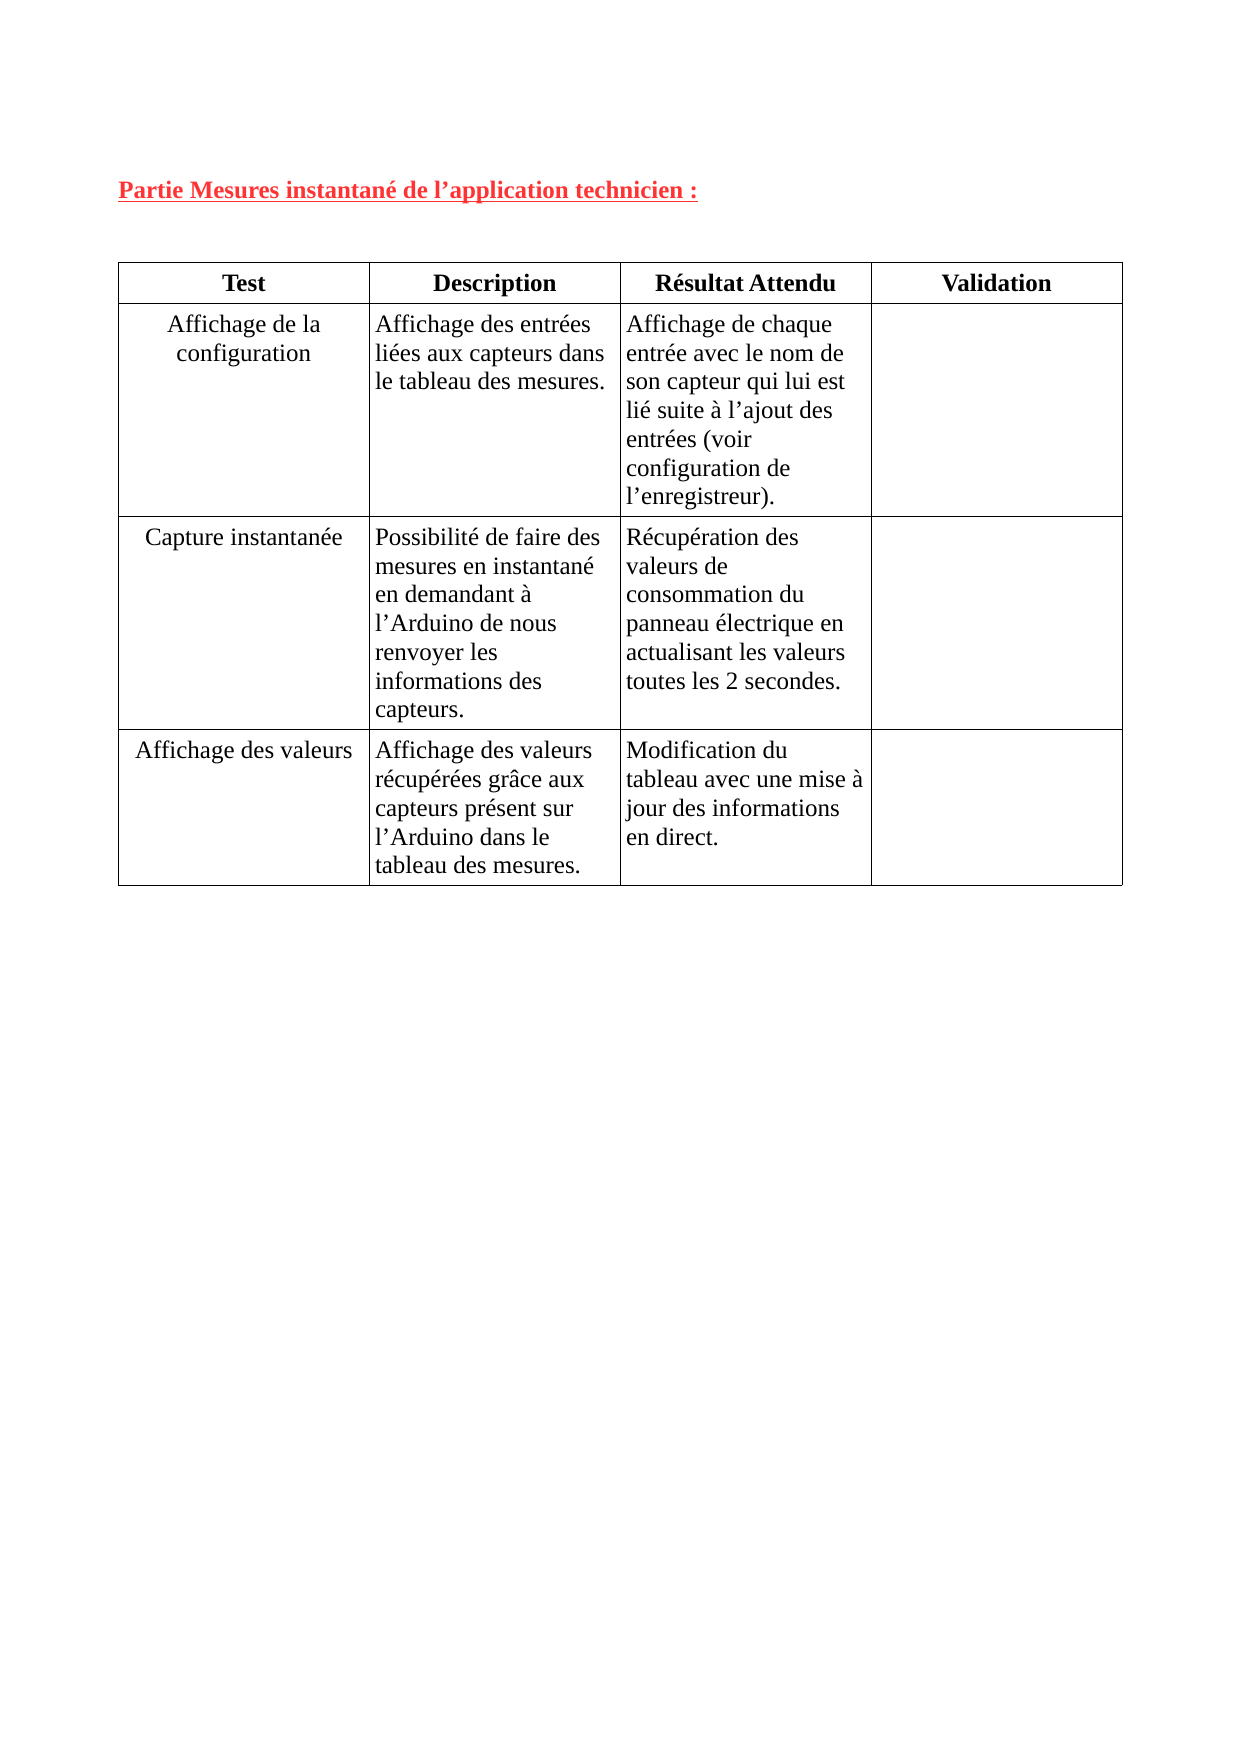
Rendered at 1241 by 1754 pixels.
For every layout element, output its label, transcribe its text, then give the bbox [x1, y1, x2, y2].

table_cell Capture instantanée [119, 517, 369, 729]
text Partie Mesures instantané de l’application technicien : [118, 176, 1122, 204]
table_header Validation [872, 263, 1122, 303]
table_cell Modification du tableau avec une mise à jour des informations en direct. [621, 730, 871, 885]
table_cell Affichage des valeurs récupérées grâce aux capteurs présent sur l’Arduino dans le tableau des mesures. [370, 730, 620, 885]
table_cell [872, 304, 1122, 516]
table_cell Affichage de chaque entrée avec le nom de son capteur qui lui est lié suite à l’ajout des entrées (voir configuration de l’enregistreur). [621, 304, 871, 516]
table_cell Récupération des valeurs de consommation du panneau électrique en actualisant les valeurs toutes les 2 secondes. [621, 517, 871, 729]
table_cell Affichage des entrées liées aux capteurs dans le tableau des mesures. [370, 304, 620, 516]
table_cell Possibilité de faire des mesures en instantané en demandant à l’Arduino de nous renvoyer les informations des capteurs. [370, 517, 620, 729]
table_cell [872, 730, 1122, 885]
table_cell [872, 517, 1122, 729]
table_cell Affichage des valeurs [119, 730, 369, 885]
table_header Résultat Attendu [621, 263, 871, 303]
table_header Test [119, 263, 369, 303]
table_cell Affichage de la configuration [119, 304, 369, 516]
table_header Description [370, 263, 620, 303]
